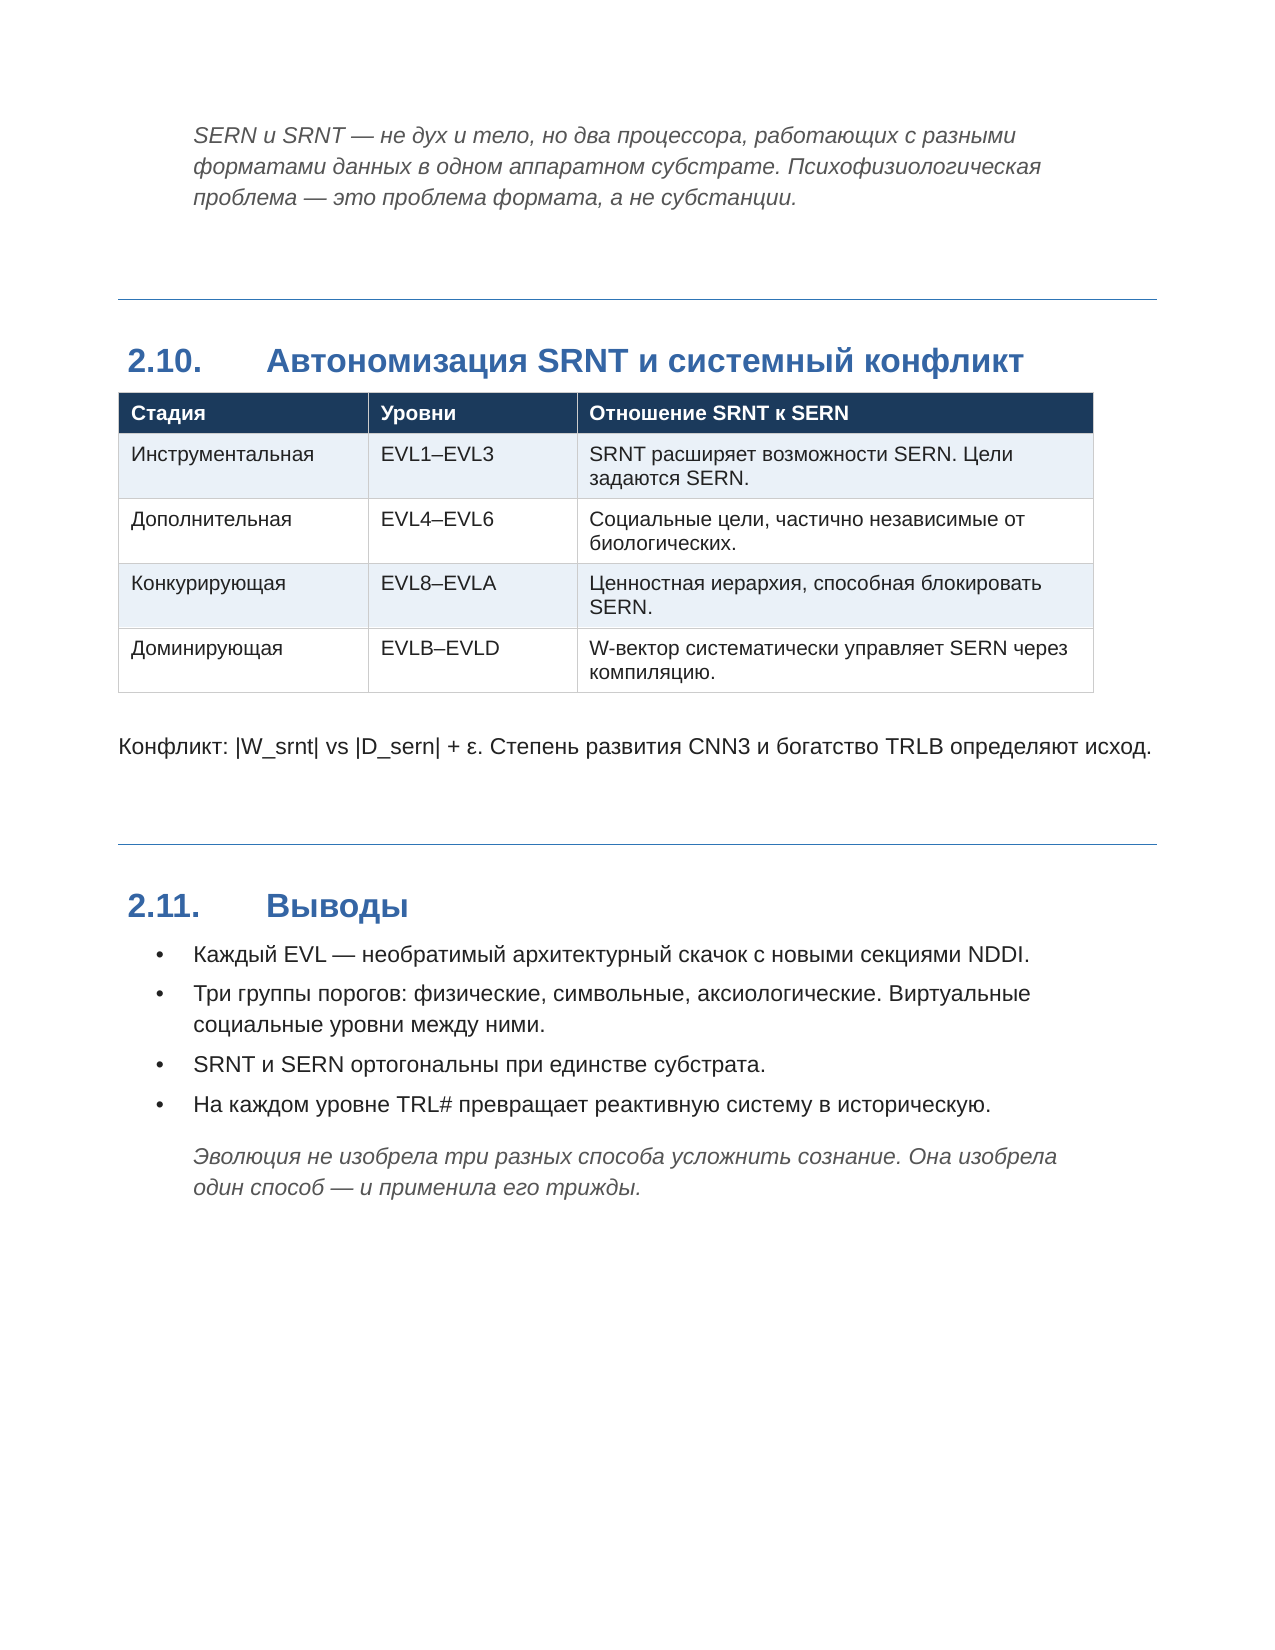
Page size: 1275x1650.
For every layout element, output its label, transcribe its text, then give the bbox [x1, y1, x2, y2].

subtitle Выводы [118, 886, 1157, 924]
table_cell Социальные цели, частично независимые от биологических. [578, 499, 1093, 563]
table_header Уровни [369, 393, 577, 433]
text Эволюция не изобрела три разных способа усложнить сознание. Она изобрела один способ — и применила его трижды. [193, 1139, 1082, 1202]
table_cell EVL4–EVL6 [369, 499, 577, 563]
table_cell Доминирующая [119, 629, 368, 692]
list На каждом уровне TRL# превращает реактивную систему в историческую. [156, 1087, 1157, 1118]
list Каждый EVL — необратимый архитектурный скачок с новыми секциями NDDI. [156, 937, 1157, 968]
table_cell W-вектор систематически управляет SERN через компиляцию. [578, 629, 1093, 692]
text SERN и SRNT — не дух и тело, но два процессора, работающих с разными форматами данных в одном аппаратном субстрате. Психофизиологическая проблема — это проблема формата, а не субстанции. [193, 118, 1082, 212]
table_cell SRNT расширяет возможности SERN. Цели задаются SERN. [578, 434, 1093, 498]
table_cell Дополнительная [119, 499, 368, 563]
table_header Стадия [119, 393, 368, 433]
table_cell Инструментальная [119, 434, 368, 498]
table_header Отношение SRNT к SERN [578, 393, 1093, 433]
list SRNT и SERN ортогональны при единстве субстрата. [156, 1047, 1157, 1079]
table_cell EVLB–EVLD [369, 629, 577, 692]
table_cell Конкурирующая [119, 564, 368, 627]
subtitle Автономизация SRNT и системный конфликт [118, 341, 1157, 380]
table_cell Ценностная иерархия, способная блокировать SERN. [578, 564, 1093, 627]
list Три группы порогов: физические, символьные, аксиологические. Виртуальные социальные уровни между ними. [156, 977, 1157, 1039]
table_cell EVL8–EVLA [369, 564, 577, 627]
text Конфликт: |W_srnt| vs |D_sern| + ε. Степень развития CNN3 и богатство TRLB определяют исход. [118, 729, 1157, 761]
table_cell EVL1–EVL3 [369, 434, 577, 498]
